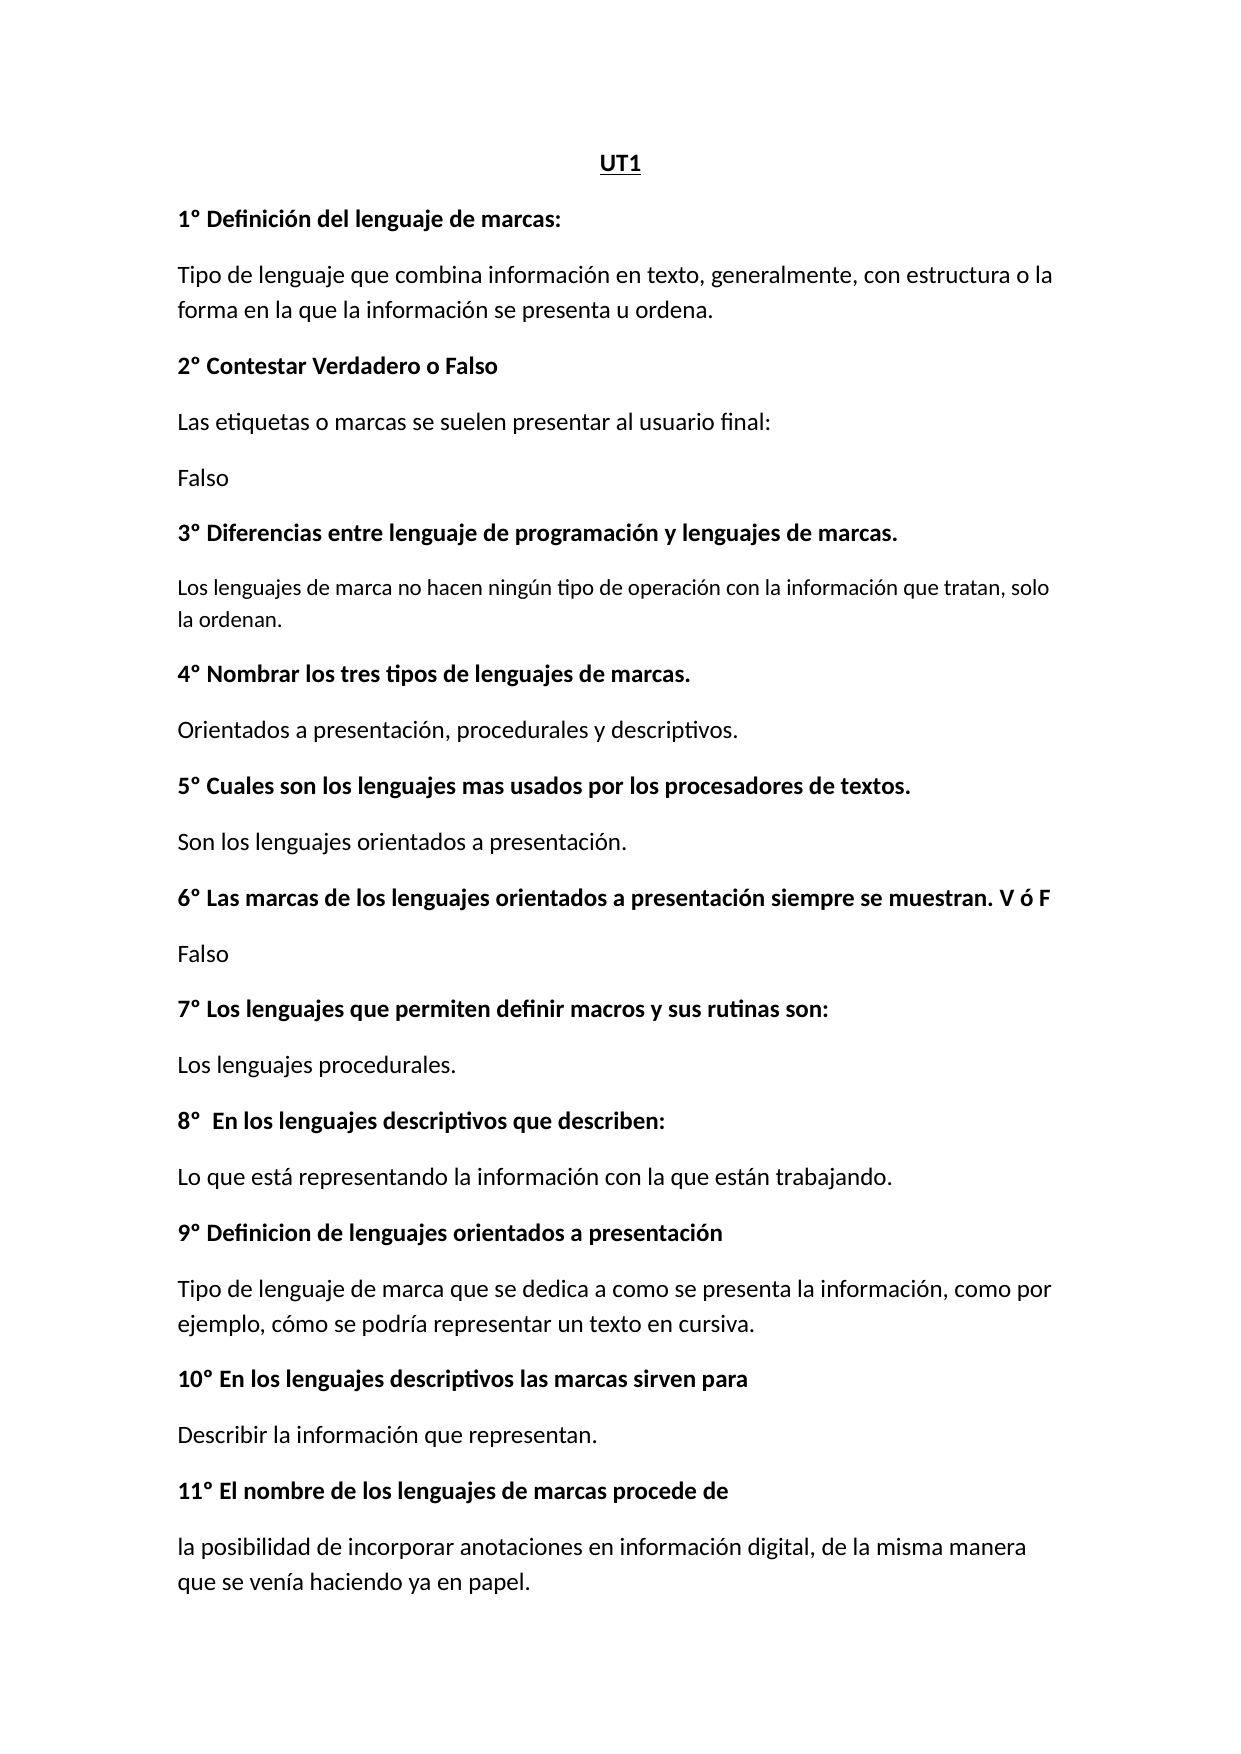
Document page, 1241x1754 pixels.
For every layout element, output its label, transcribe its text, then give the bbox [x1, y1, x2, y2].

text 8º En los lenguajes descriptivos que describen: [177, 1105, 1063, 1136]
text Son los lenguajes orientados a presentación. [177, 826, 1063, 857]
text 2º Contestar Verdadero o Falso [177, 350, 1063, 381]
text 11º El nombre de los lenguajes de marcas procede de [177, 1475, 1063, 1506]
text Las etiquetas o marcas se suelen presentar al usuario final: [177, 406, 1063, 436]
text 7º Los lenguajes que permiten definir macros y sus rutinas son: [177, 994, 1063, 1024]
text 6º Las marcas de los lenguajes orientados a presentación siempre se muestran. V ó F [177, 882, 1063, 912]
text UT1 [177, 148, 1063, 178]
text 10º En los lenguajes descriptivos las marcas sirven para [177, 1364, 1063, 1394]
text Tipo de lenguaje que combina información en texto, generalmente, con estructura o la forma en la que la información se presenta u ordena. [177, 259, 1063, 325]
text Falso [177, 462, 1063, 492]
text 1º Definición del lenguaje de marcas: [177, 203, 1063, 234]
text la posibilidad de incorporar anotaciones en información digital, de la misma manera que se venía haciendo ya en papel. [177, 1531, 1063, 1597]
text 9º Definicion de lenguajes orientados a presentación [177, 1217, 1063, 1247]
text Tipo de lenguaje de marca que se dedica a como se presenta la información, como por ejemplo, cómo se podría representar un texto en cursiva. [177, 1273, 1063, 1338]
text Orientados a presentación, procedurales y descriptivos. [177, 714, 1063, 745]
text Los lenguajes procedurales. [177, 1049, 1063, 1080]
text Falso [177, 938, 1063, 968]
text Describir la información que representan. [177, 1419, 1063, 1450]
text 5º Cuales son los lenguajes mas usados por los procesadores de textos. [177, 770, 1063, 801]
text 3º Diferencias entre lenguaje de programación y lenguajes de marcas. [177, 518, 1063, 548]
text Los lenguajes de marca no hacen ningún tipo de operación con la información que tratan, solo la ordenan. [177, 573, 1063, 634]
text 4º Nombrar los tres tipos de lenguajes de marcas. [177, 659, 1063, 689]
text Lo que está representando la información con la que están trabajando. [177, 1161, 1063, 1192]
